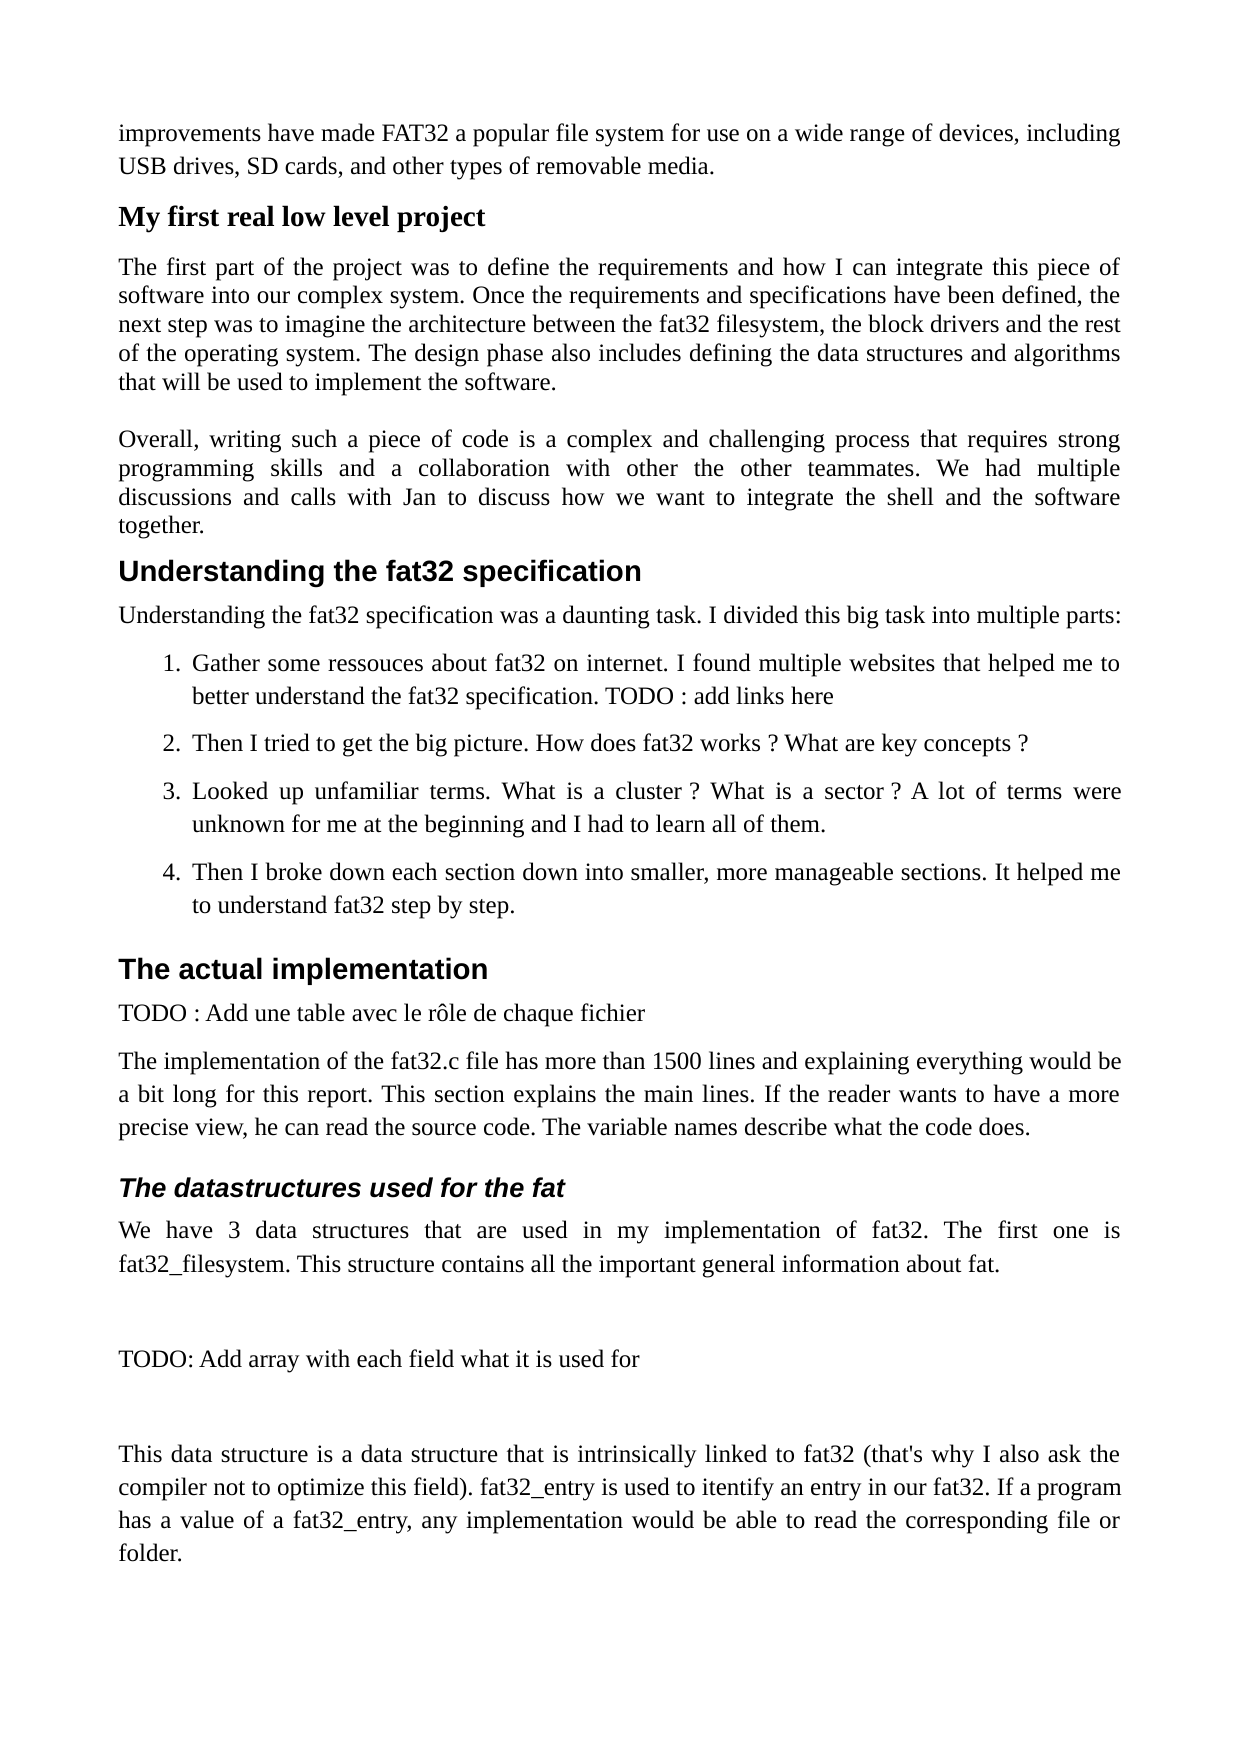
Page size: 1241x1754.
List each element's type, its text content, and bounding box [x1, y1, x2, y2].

text TODO : Add une table avec le rôle de chaque fichier [118, 998, 1122, 1027]
text Overall, writing such a piece of code is a complex and challenging process that requires strong programming skills and a collaboration with other the other teammates. We had multiple discussions and calls with Jan to discuss how we want to integrate the shell and the software together. [118, 424, 1122, 539]
text The implementation of the fat32.c file has more than 1500 lines and explaining everything would be a bit long for this report. This section explains the main lines. If the reader wants to have a more precise view, he can read the source code. The variable names describe what the code does. [118, 1046, 1122, 1141]
subtitle Understanding the fat32 specification [118, 554, 1122, 588]
list Then I tried to get the big picture. How does fat32 works ? What are key concepts ? [162, 728, 1122, 757]
text improvements have made FAT32 a popular file system for use on a wide range of devices, including USB drives, SD cards, and other types of removable media. [118, 118, 1122, 180]
text TODO: Add array with each field what it is used for [118, 1344, 1122, 1373]
text This data structure is a data structure that is intrinsically linked to fat32 (that's why I also ask the compiler not to optimize this field). fat32_entry is used to itentify an entry in our fat32. If a program has a value of a fat32_entry, any implementation would be able to read the corresponding file or folder. [118, 1439, 1122, 1567]
list Gather some ressouces about fat32 on internet. I found multiple websites that helped me to better understand the fat32 specification. TODO : add links here [162, 648, 1122, 709]
text Understanding the fat32 specification was a daunting task. I divided this big task into multiple parts: [118, 600, 1122, 629]
text My first real low level project [118, 199, 1122, 232]
list Then I broke down each section down into smaller, more manageable sections. It helped me to understand fat32 step by step. [162, 857, 1122, 918]
list Looked up unfamiliar terms. What is a cluster ? What is a sector ? A lot of terms were unknown for me at the beginning and I had to learn all of them. [162, 776, 1122, 838]
subtitle The actual implementation [118, 952, 1122, 986]
text We have 3 data structures that are used in my implementation of fat32. The first one is fat32_filesystem. This structure contains all the important general information about fat. [118, 1216, 1122, 1277]
subtitle The datastructures used for the fat [118, 1172, 1122, 1203]
text The first part of the project was to define the requirements and how I can integrate this piece of software into our complex system. Once the requirements and specifications have been defined, the next step was to imagine the architecture between the fat32 filesystem, the block drivers and the rest of the operating system. The design phase also includes defining the data structures and algorithms that will be used to implement the software. [118, 252, 1122, 396]
